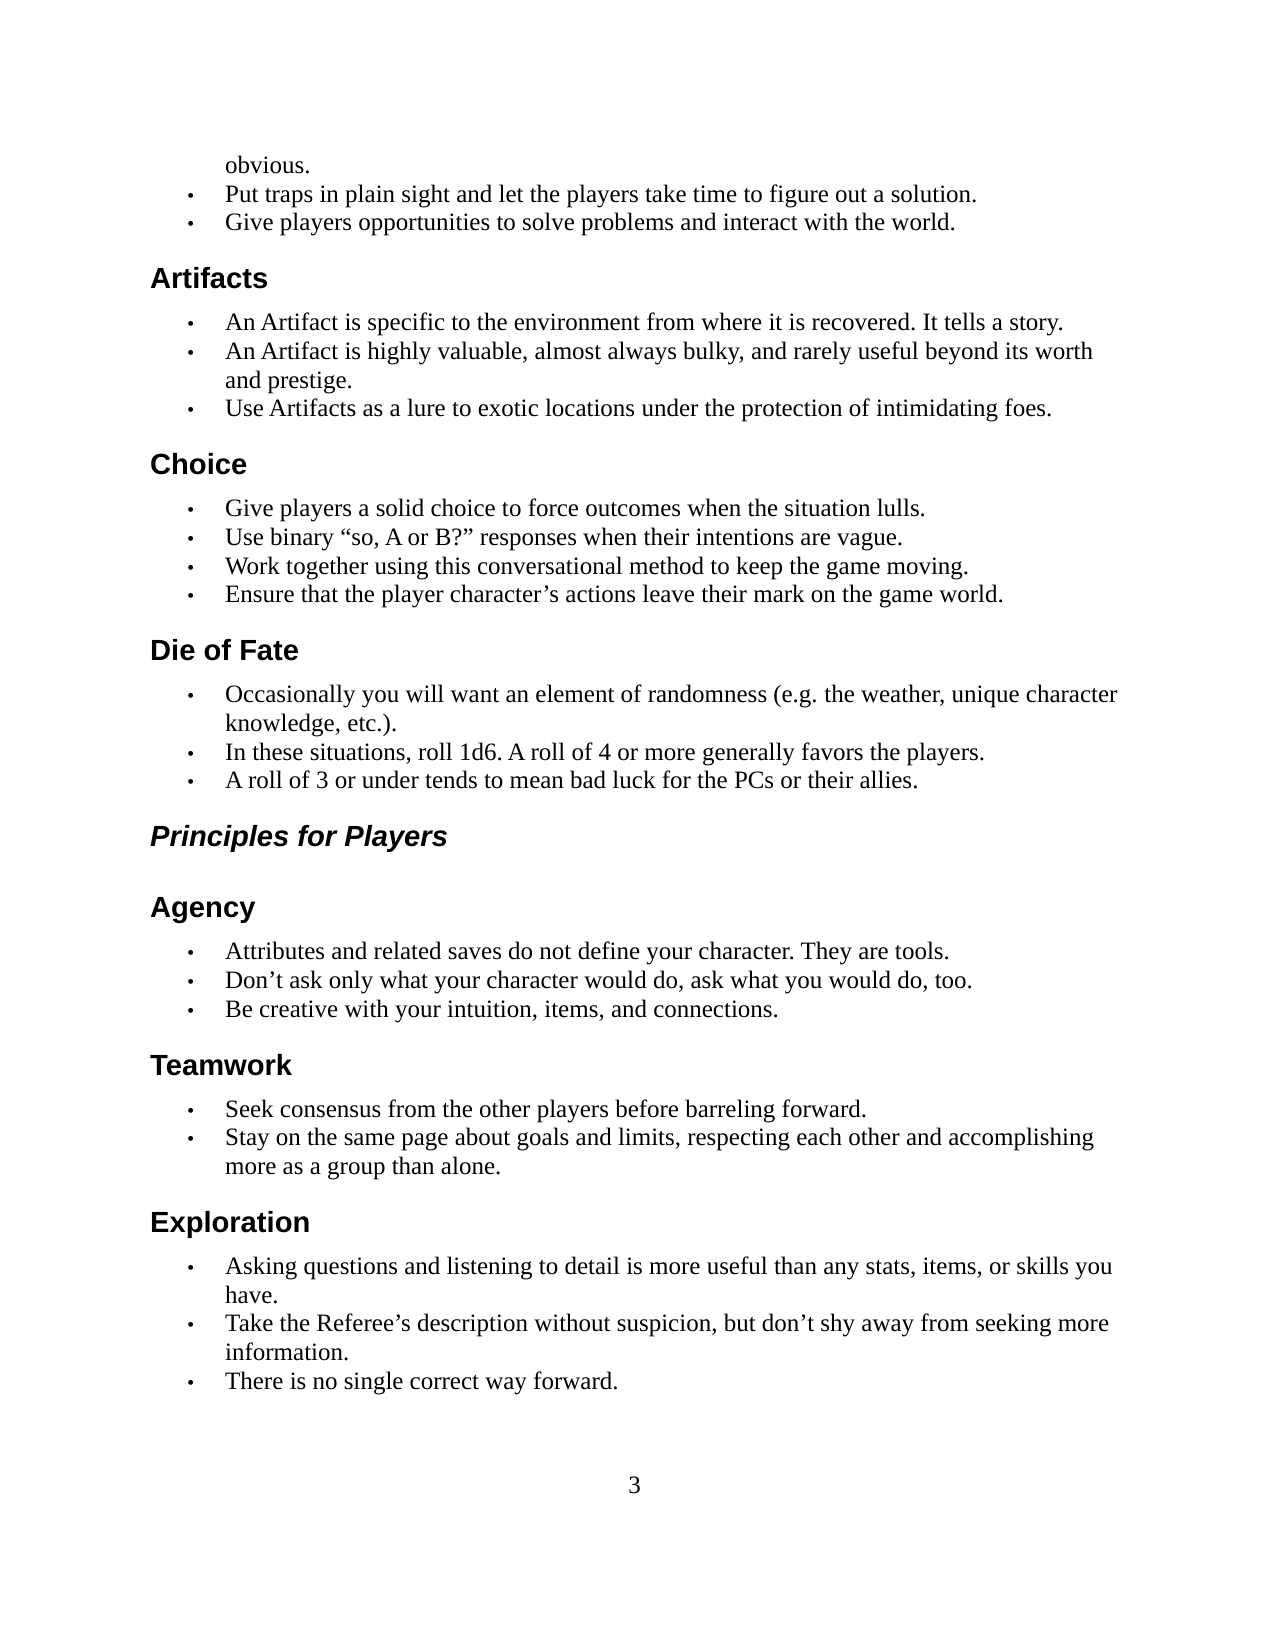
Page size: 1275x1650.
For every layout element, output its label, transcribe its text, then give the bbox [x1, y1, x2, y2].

list Use Artifacts as a lure to exotic locations under the protection of intimidating foes. [187, 393, 1125, 422]
list There is no single correct way forward. [187, 1366, 1125, 1395]
subtitle Choice [150, 447, 1125, 481]
list Attributes and related saves do not define your character. They are tools. [187, 936, 1125, 965]
list Work together using this conversational method to keep the game moving. [187, 551, 1125, 579]
list Don’t ask only what your character would do, ask what you would do, too. [187, 965, 1125, 994]
list Use binary “so, A or B?” responses when their intentions are vague. [187, 522, 1125, 551]
list In these situations, roll 1d6. A roll of 4 or more generally favors the players. [187, 737, 1125, 766]
list An Artifact is highly valuable, almost always bulky, and rarely useful beyond its worth and prestige. [187, 336, 1125, 393]
list Be creative with your intuition, items, and connections. [187, 994, 1125, 1023]
list Seek consensus from the other players before barreling forward. [187, 1094, 1125, 1122]
list Stay on the same page about goals and limits, respecting each other and accomplishing more as a group than alone. [187, 1122, 1125, 1180]
list Give players a solid choice to force outcomes when the situation lulls. [187, 493, 1125, 522]
list Occasionally you will want an element of randomness (e.g. the weather, unique character knowledge, etc.). [187, 679, 1125, 737]
list An Artifact is specific to the environment from where it is recovered. It tells a story. [187, 307, 1125, 336]
subtitle Teamwork [150, 1048, 1125, 1081]
subtitle Exploration [150, 1205, 1125, 1238]
list obvious. [187, 150, 1125, 179]
subtitle Artifacts [150, 261, 1125, 295]
list Take the Referee’s description without suspicion, but don’t shy away from seeking more information. [187, 1308, 1125, 1366]
list Give players opportunities to solve problems and interact with the world. [187, 207, 1125, 236]
list A roll of 3 or under tends to mean bad luck for the PCs or their allies. [187, 766, 1125, 794]
subtitle Die of Fate [150, 633, 1125, 667]
subtitle Principles for Players [150, 819, 1125, 853]
subtitle Agency [150, 890, 1125, 924]
list Asking questions and listening to detail is more useful than any stats, items, or skills you have. [187, 1251, 1125, 1308]
list Ensure that the player character’s actions leave their mark on the game world. [187, 579, 1125, 608]
list Put traps in plain sight and let the players take time to figure out a solution. [187, 179, 1125, 207]
